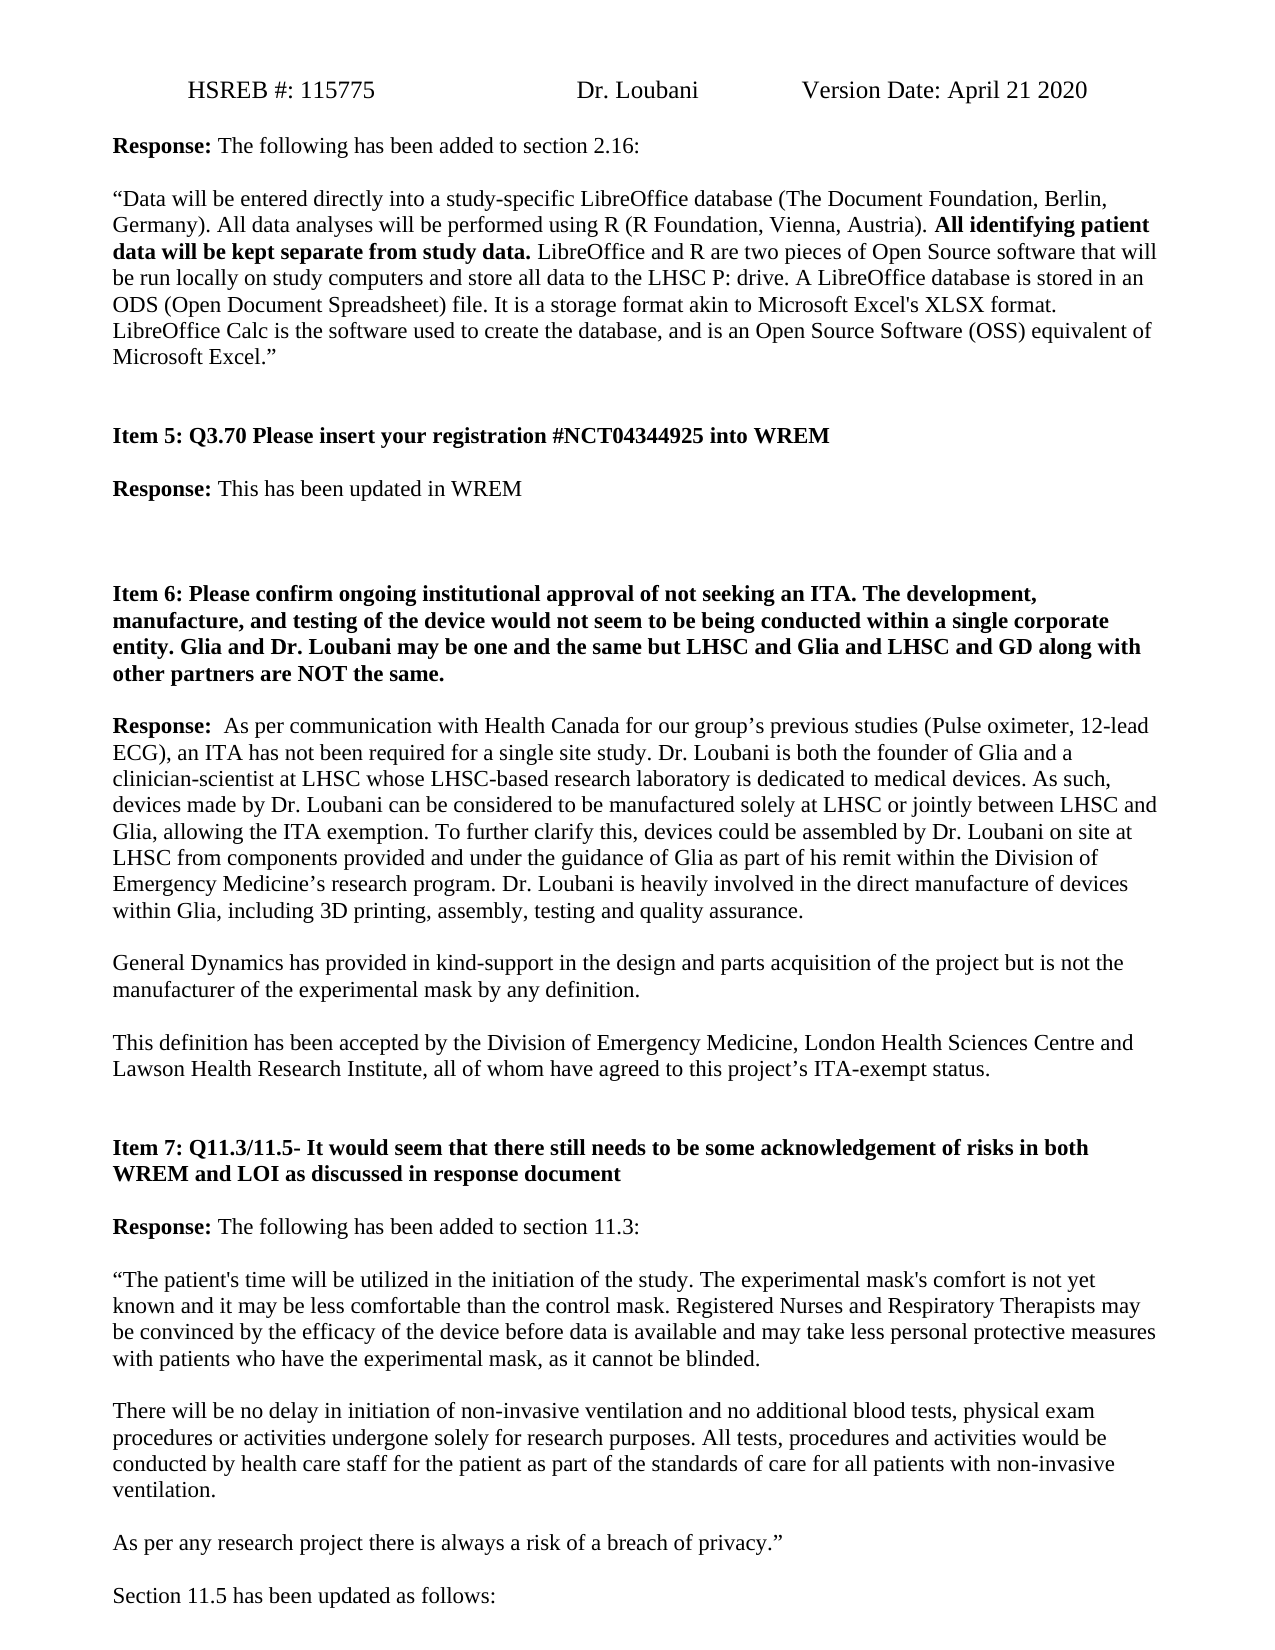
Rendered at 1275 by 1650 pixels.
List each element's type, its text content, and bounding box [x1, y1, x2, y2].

text This definition has been accepted by the Division of Emergency Medicine, London Health Sciences Centre and Lawson Health Research Institute, all of whom have agreed to this project’s ITA-exempt status. [112, 1028, 1162, 1081]
text Response: As per communication with Health Canada for our group’s previous studies (Pulse oximeter, 12-lead ECG), an ITA has not been required for a single site study. Dr. Loubani is both the founder of Glia and a clinician-scientist at LHSC whose LHSC-based research laboratory is dedicated to medical devices. As such, devices made by Dr. Loubani can be considered to be manufactured solely at LHSC or jointly between LHSC and Glia, allowing the ITA exemption. To further clarify this, devices could be assembled by Dr. Loubani on site at LHSC from components provided and under the guidance of Glia as part of his remit within the Division of Emergency Medicine’s research program. Dr. Loubani is heavily involved in the direct manufacture of devices within Glia, including 3D printing, assembly, testing and quality assurance. [112, 712, 1162, 923]
text Response: This has been updated in WREM [112, 475, 1162, 501]
text Item 6: Please confirm ongoing institutional approval of not seeking an ITA. The development, manufacture, and testing of the device would not seem to be being conducted within a single corporate entity. Glia and Dr. Loubani may be one and the same but LHSC and Glia and LHSC and GD along with other partners are NOT the same. [112, 581, 1162, 686]
text Response: The following has been added to section 2.16: [112, 132, 1162, 159]
text There will be no delay in initiation of non-invasive ventilation and no additional blood tests, physical exam procedures or activities undergone solely for research purposes. All tests, procedures and activities would be conducted by health care staff for the patient as part of the standards of care for all patients with non-invasive ventilation. [112, 1397, 1162, 1503]
text “The patient's time will be utilized in the initiation of the study. The experimental mask's comfort is not yet known and it may be less comfortable than the control mask. Registered Nurses and Respiratory Therapists may be convinced by the efficacy of the device before data is available and may take less personal protective measures with patients who have the experimental mask, as it cannot be blinded. [112, 1266, 1162, 1371]
text Response: The following has been added to section 11.3: [112, 1213, 1162, 1239]
text As per any research project there is always a risk of a breach of privacy.” [112, 1529, 1162, 1556]
text “Data will be entered directly into a study-specific LibreOffice database (The Document Foundation, Berlin, Germany). All data analyses will be performed using R (R Foundation, Vienna, Austria). All identifying patient data will be kept separate from study data. LibreOffice and R are two pieces of Open Source software that will be run locally on study computers and store all data to the LHSC P: drive. A LibreOffice database is stored in an ODS (Open Document Spreadsheet) file. It is a storage format akin to Microsoft Excel's XLSX format. LibreOffice Calc is the software used to create the database, and is an Open Source Software (OSS) equivalent of Microsoft Excel.” [112, 185, 1162, 370]
text Item 7: Q11.3/11.5- It would seem that there still needs to be some acknowledgement of risks in both WREM and LOI as discussed in response document [112, 1134, 1162, 1187]
text Item 5: Q3.70 Please insert your registration #NCT04344925 into WREM [112, 422, 1162, 449]
text General Dynamics has provided in kind-support in the design and parts acquisition of the project but is not the manufacturer of the experimental mask by any definition. [112, 949, 1162, 1002]
text Section 11.5 has been updated as follows: [112, 1582, 1162, 1608]
